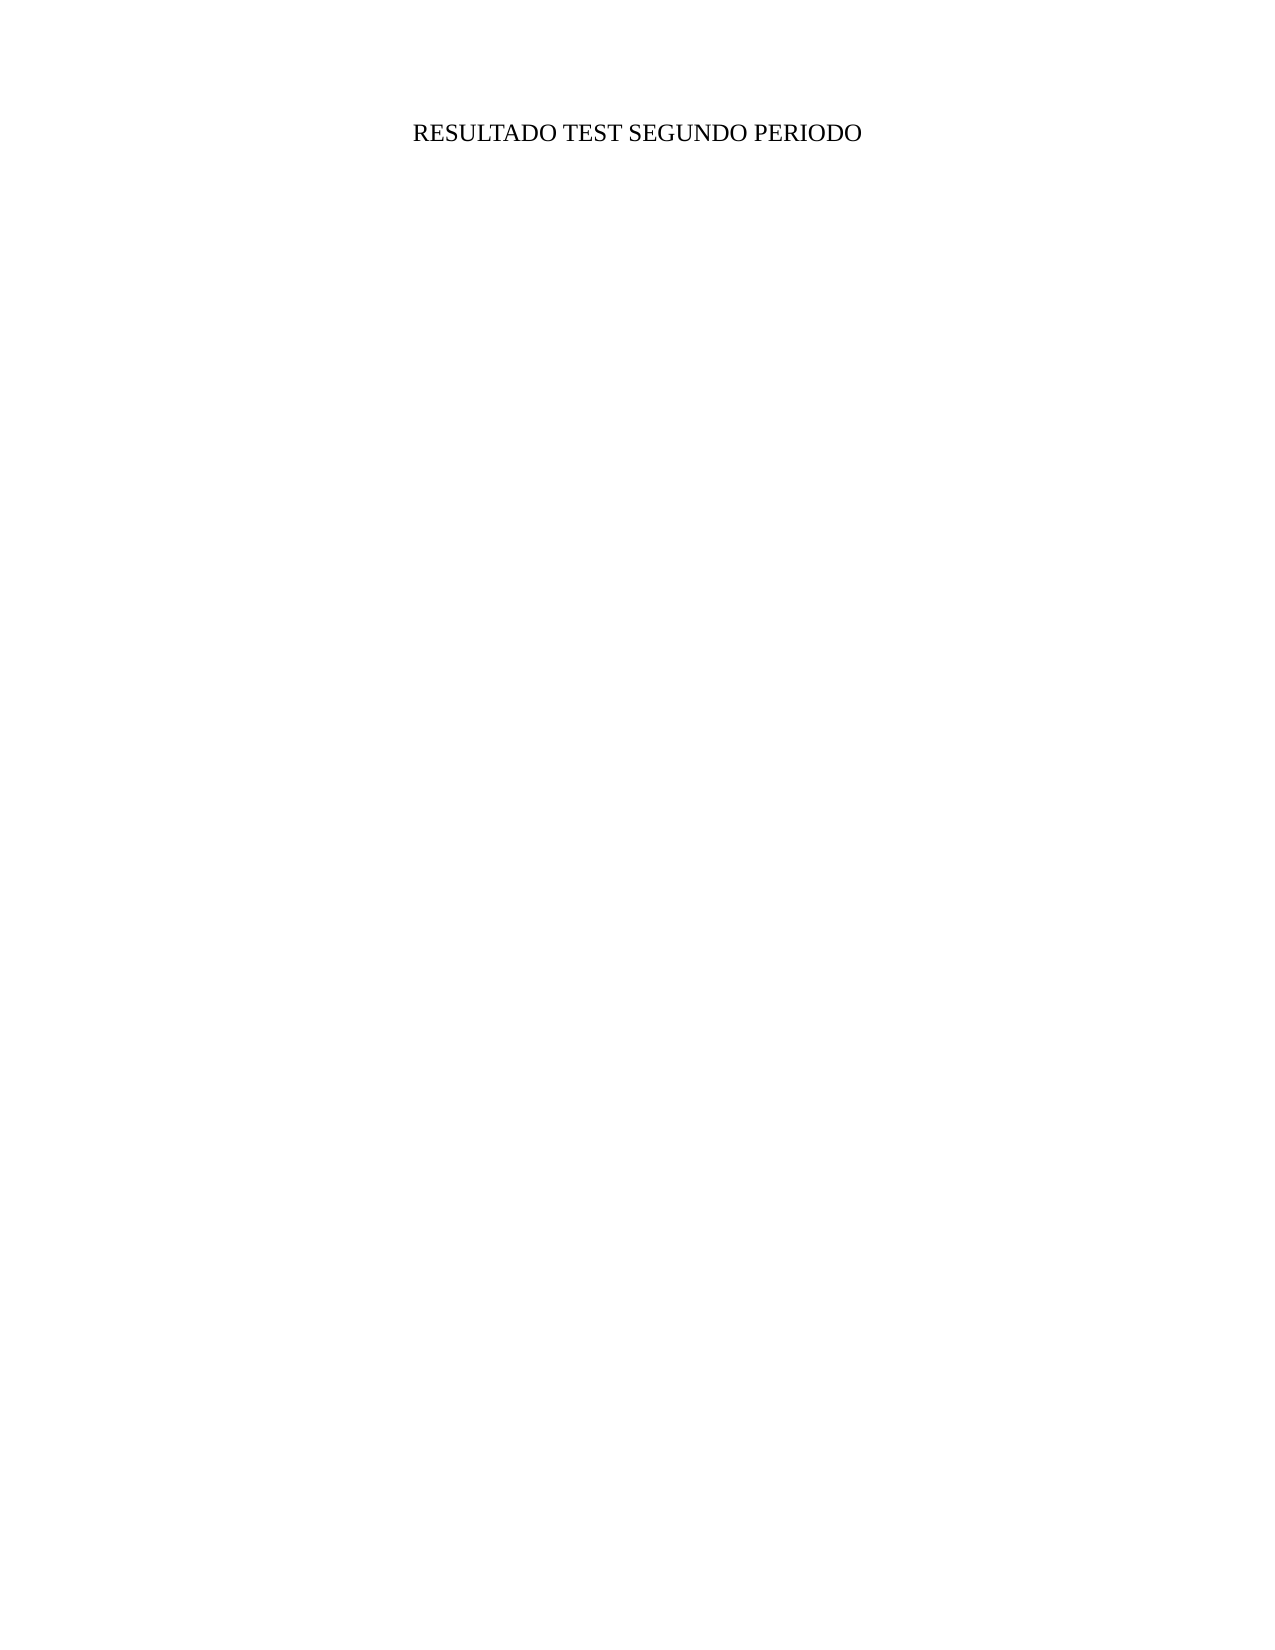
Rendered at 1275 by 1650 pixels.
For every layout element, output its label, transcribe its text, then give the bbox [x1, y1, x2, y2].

text RESULTADO TEST SEGUNDO PERIODO [118, 118, 1157, 147]
